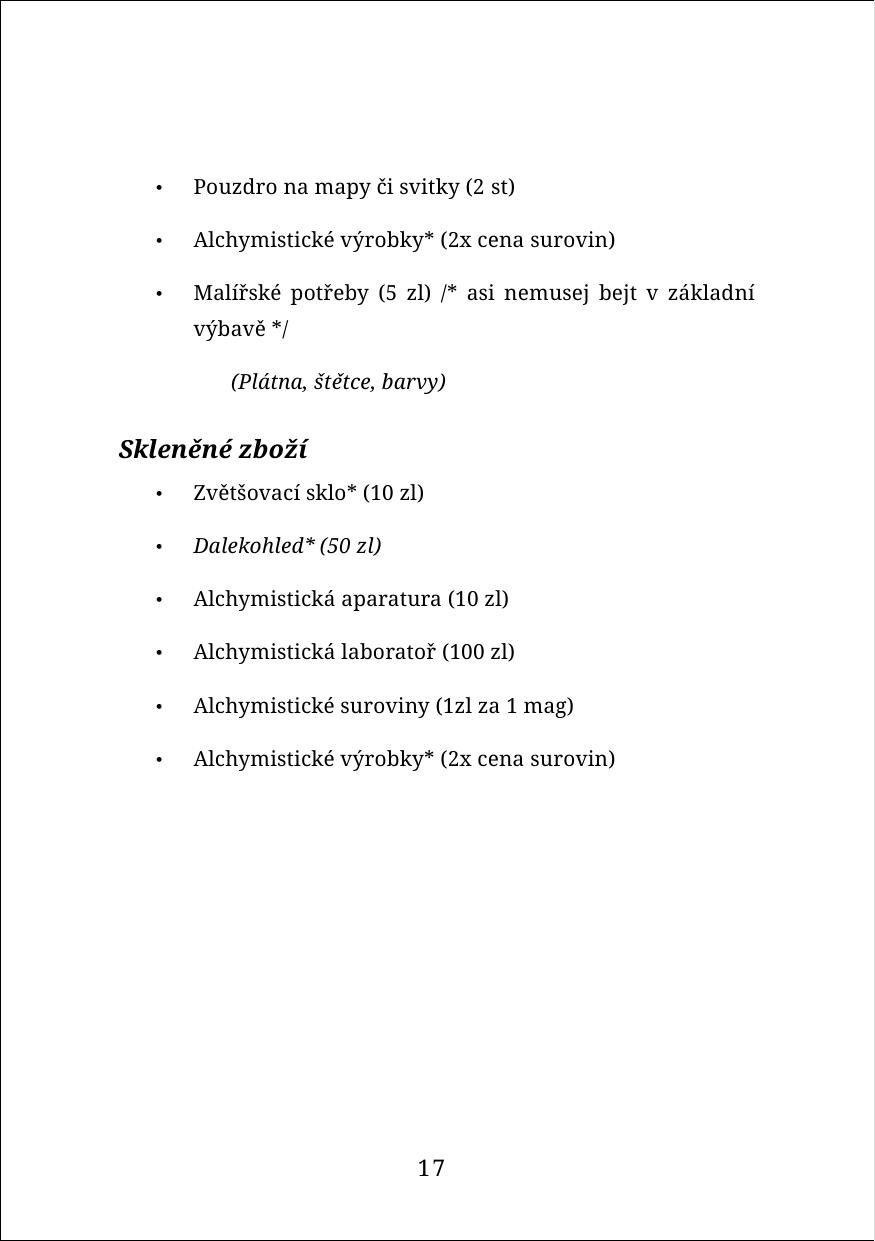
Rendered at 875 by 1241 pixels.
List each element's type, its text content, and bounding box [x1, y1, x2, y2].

list Alchymistická laboratoř (100 zl) [156, 637, 756, 666]
list Pouzdro na mapy či svitky (2 st) [156, 172, 756, 200]
subtitle Skleněné zboží [118, 432, 756, 466]
list Alchymistické výrobky* (2x cena surovin) [156, 744, 756, 772]
list (Plátna, štětce, barvy) [193, 367, 756, 395]
list Alchymistické suroviny (1zl za 1 mag) [156, 691, 756, 719]
list Malířské potřeby (5 zl) /* asi nemusej bejt v základní výbavě */ [156, 278, 756, 342]
list Dalekohled* (50 zl) [156, 531, 756, 559]
list Alchymistické výrobky* (2x cena surovin) [156, 225, 756, 253]
list Alchymistická aparatura (10 zl) [156, 584, 756, 613]
list Zvětšovací sklo* (10 zl) [156, 478, 756, 506]
